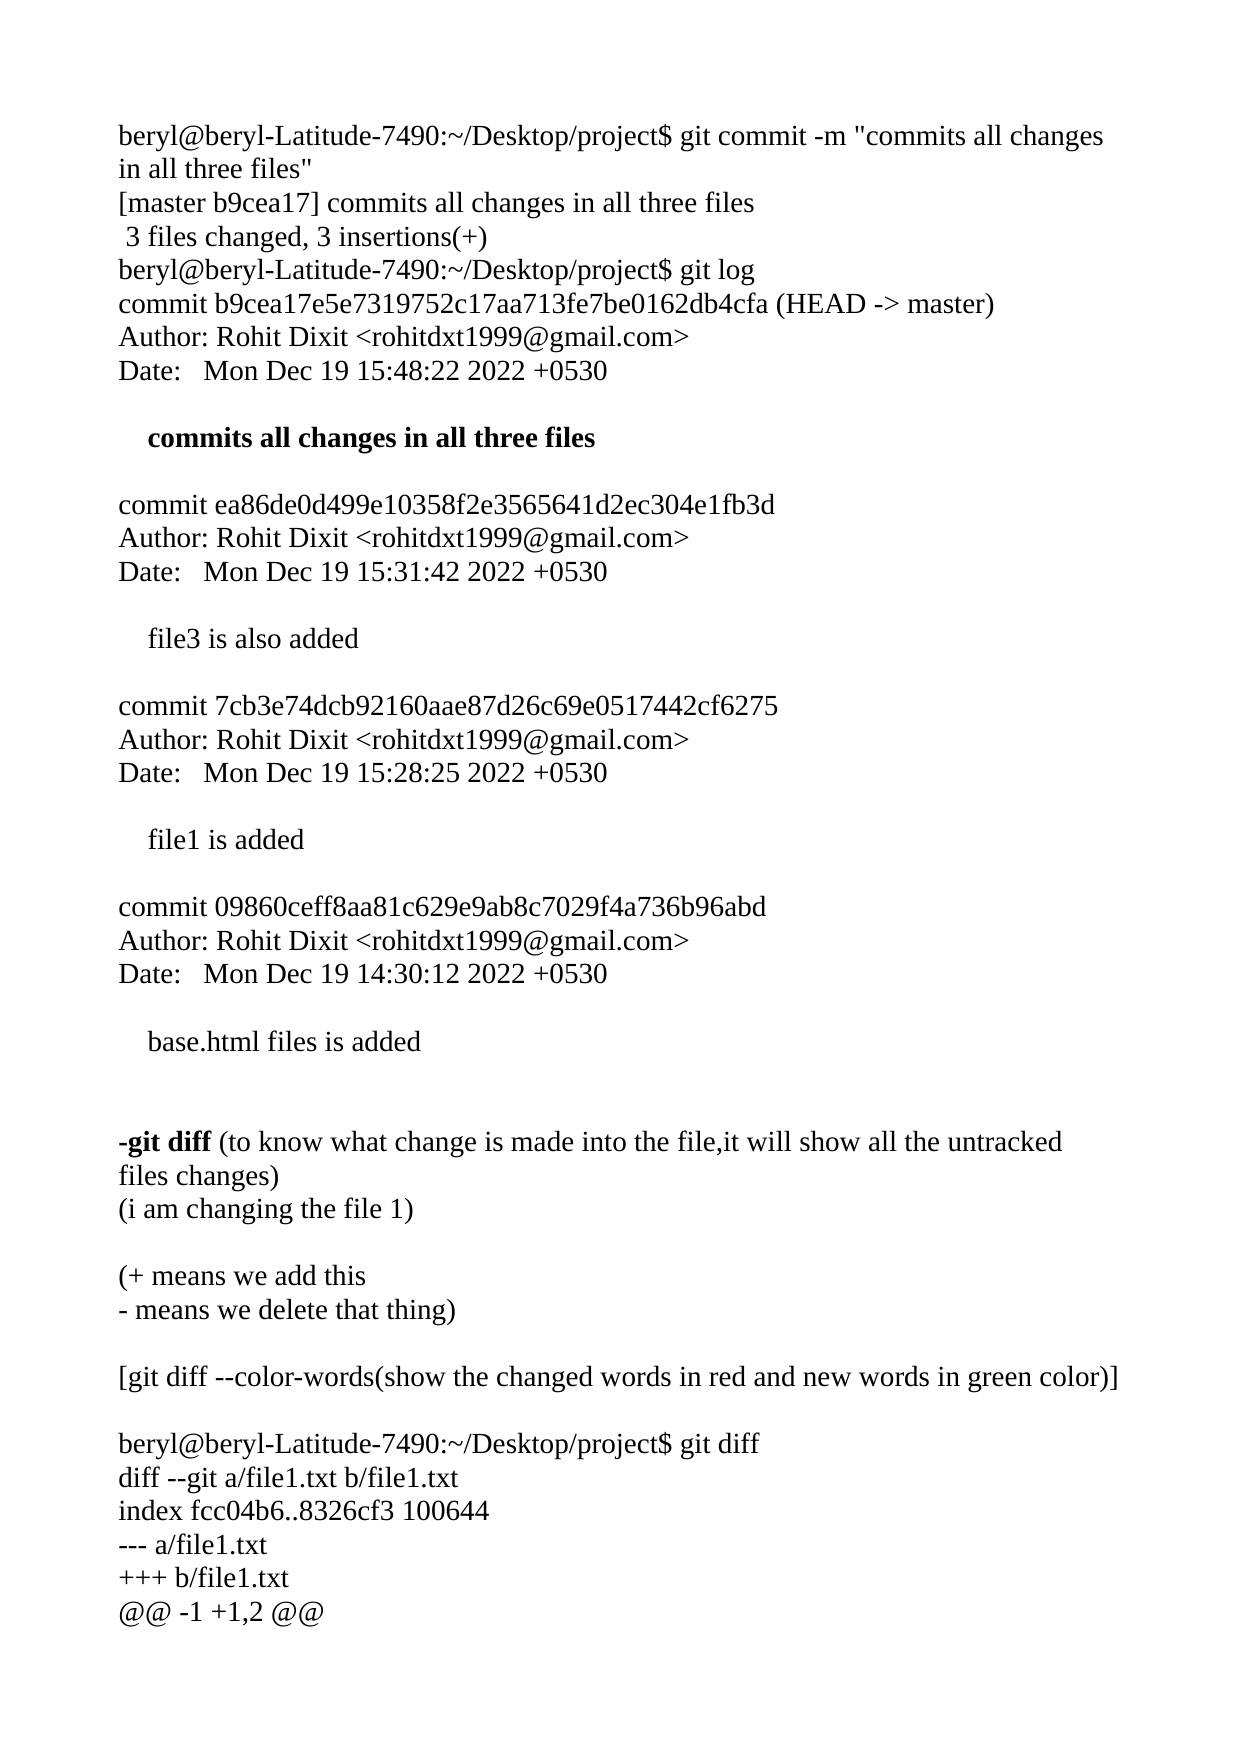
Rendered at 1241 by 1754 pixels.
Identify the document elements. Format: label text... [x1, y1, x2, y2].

text commit ea86de0d499e10358f2e3565641d2ec304e1fb3d [118, 487, 1122, 521]
text file3 is also added [118, 621, 1122, 655]
text +++ b/file1.txt [118, 1560, 1122, 1594]
text Date: Mon Dec 19 15:28:25 2022 +0530 [118, 755, 1122, 789]
text 3 files changed, 3 insertions(+) [118, 219, 1122, 252]
text (i am changing the file 1) [118, 1191, 1122, 1225]
text diff --git a/file1.txt b/file1.txt [118, 1460, 1122, 1493]
text Date: Mon Dec 19 14:30:12 2022 +0530 [118, 957, 1122, 990]
text @@ -1 +1,2 @@ [118, 1594, 1122, 1627]
text Author: Rohit Dixit <rohitdxt1999@gmail.com> [118, 521, 1122, 554]
text Author: Rohit Dixit <rohitdxt1999@gmail.com> [118, 319, 1122, 353]
text commits all changes in all three files [118, 420, 1122, 453]
text beryl@beryl-Latitude-7490:~/Desktop/project$ git diff [118, 1426, 1122, 1460]
text beryl@beryl-Latitude-7490:~/Desktop/project$ git commit -m "commits all changes in all three files" [118, 118, 1122, 185]
text [master b9cea17] commits all changes in all three files [118, 185, 1122, 219]
text Author: Rohit Dixit <rohitdxt1999@gmail.com> [118, 923, 1122, 957]
text file1 is added [118, 822, 1122, 856]
text commit 09860ceff8aa81c629e9ab8c7029f4a736b96abd [118, 889, 1122, 923]
text Author: Rohit Dixit <rohitdxt1999@gmail.com> [118, 722, 1122, 755]
text [git diff --color-words(show the changed words in red and new words in green color)] [118, 1359, 1122, 1393]
text - means we delete that thing) [118, 1292, 1122, 1326]
text Date: Mon Dec 19 15:31:42 2022 +0530 [118, 554, 1122, 588]
text commit 7cb3e74dcb92160aae87d26c69e0517442cf6275 [118, 688, 1122, 722]
text -git diff (to know what change is made into the file,it will show all the untracked files changes) [118, 1124, 1122, 1191]
text base.html files is added [118, 1024, 1122, 1057]
text index fcc04b6..8326cf3 100644 [118, 1493, 1122, 1527]
text Date: Mon Dec 19 15:48:22 2022 +0530 [118, 353, 1122, 386]
text --- a/file1.txt [118, 1527, 1122, 1560]
text (+ means we add this [118, 1258, 1122, 1292]
text commit b9cea17e5e7319752c17aa713fe7be0162db4cfa (HEAD -> master) [118, 286, 1122, 319]
text beryl@beryl-Latitude-7490:~/Desktop/project$ git log [118, 252, 1122, 286]
